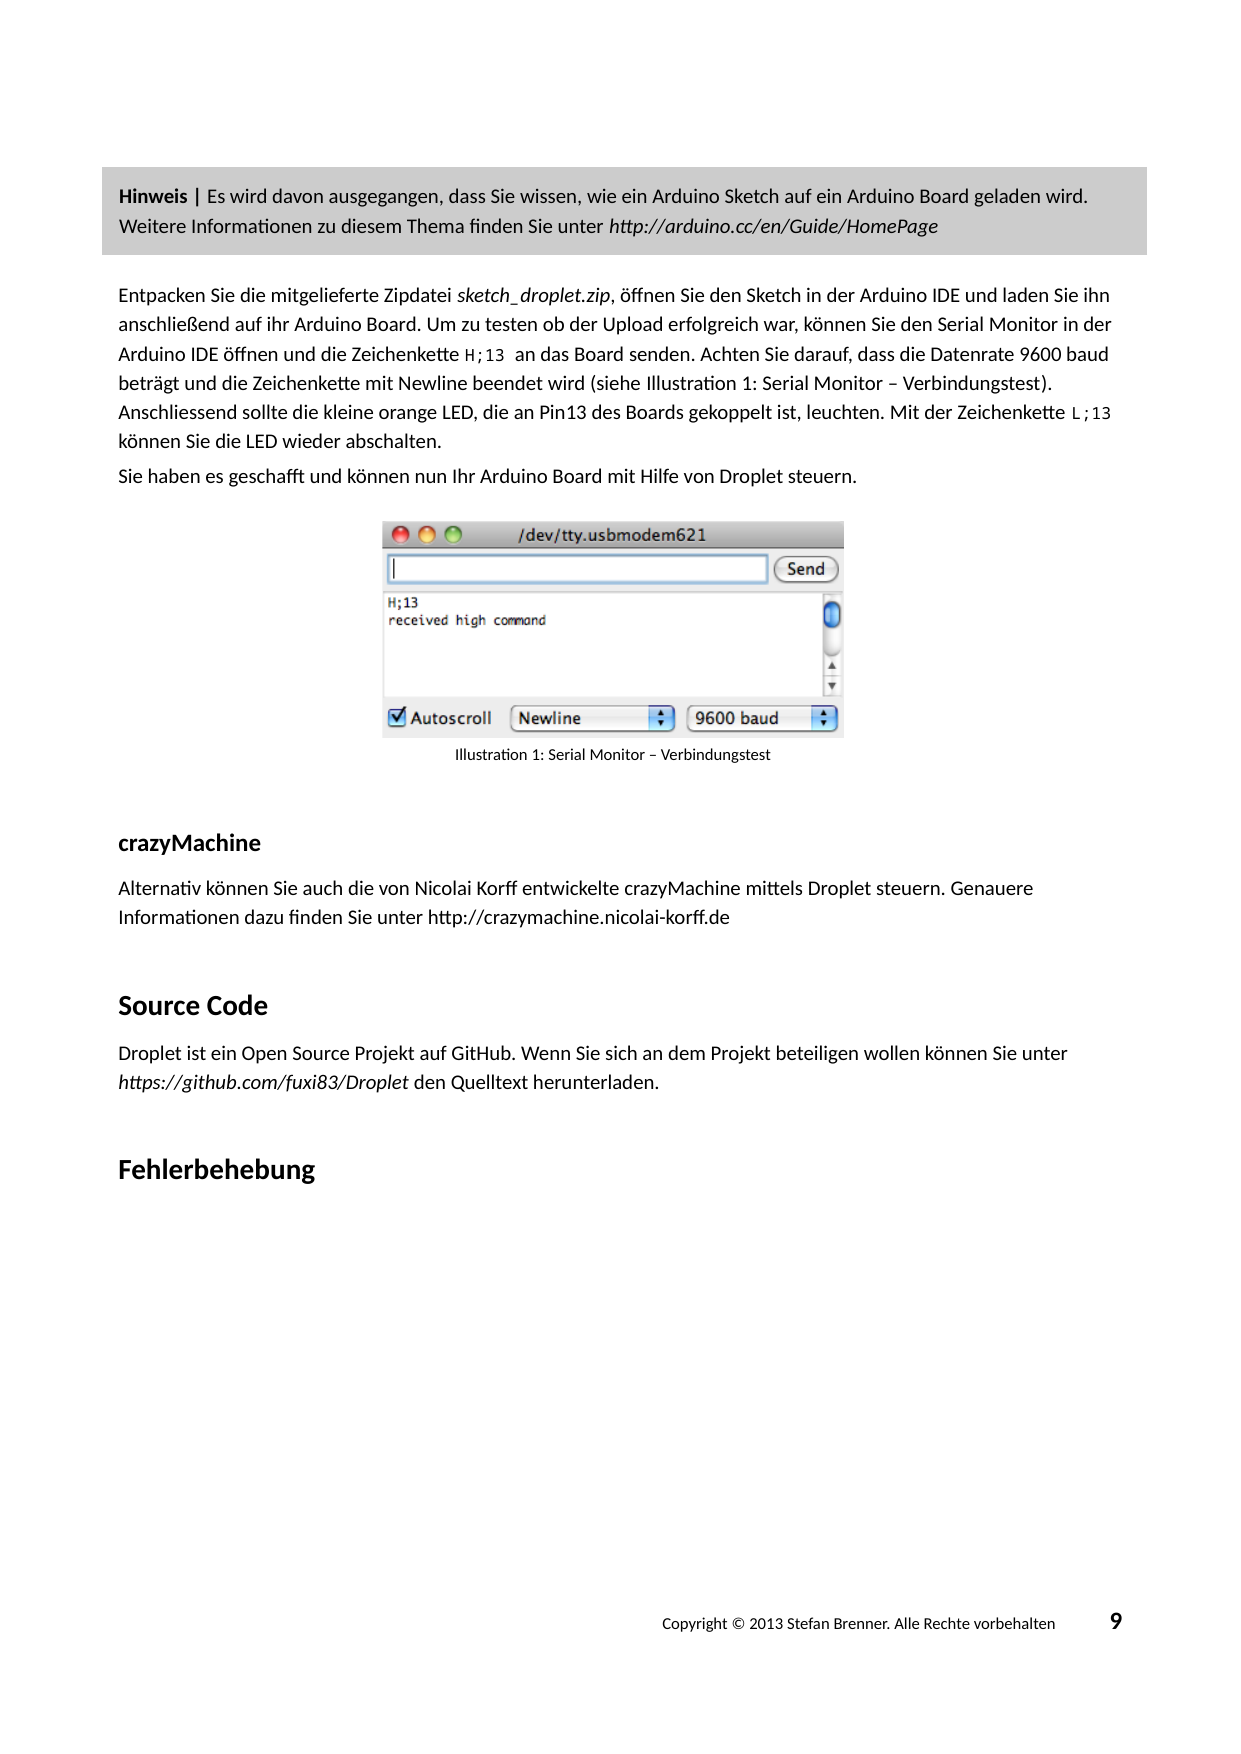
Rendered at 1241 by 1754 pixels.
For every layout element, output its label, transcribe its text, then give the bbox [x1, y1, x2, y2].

subtitle Fehlerbehebung [118, 1151, 1122, 1187]
text Sie haben es geschafft und können nun Ihr Arduino Board mit Hilfe von Droplet steuern. [118, 463, 1122, 489]
text Droplet ist ein Open Source Projekt auf GitHub. Wenn Sie sich an dem Projekt beteiligen wollen können Sie unter https://github.com/fuxi83/Droplet den Quelltext herunterladen. [118, 1040, 1122, 1094]
text Illustration 1: Serial Monitor – Verbindungstest [382, 738, 844, 764]
subtitle crazyMachine [118, 827, 1122, 857]
text Hinweis | Es wird davon ausgegangen, dass Sie wissen, wie ein Arduino Sketch auf ein Arduino Board geladen wird. Weitere Informationen zu diesem Thema finden Sie unter http://arduino.cc/en/Guide/HomePage [104, 169, 1145, 253]
text Entpacken Sie die mitgelieferte Zipdatei sketch_droplet.zip, öffnen Sie den Sketch in der Arduino IDE und laden Sie ihn anschließend auf ihr Arduino Board. Um zu testen ob der Upload erfolgreich war, können Sie den Serial Monitor in der Arduino IDE öffnen und die Zeichenkette H;13 an das Board senden. Achten Sie darauf, dass die Datenrate 9600 baud beträgt und die Zeichenkette mit Newline beendet wird (siehe Illustration 1: Serial Monitor – Verbindungstest). Anschliessend sollte die kleine orange LED, die an Pin13 des Boards gekoppelt ist, leuchten. Mit der Zeichenkette L;13 können Sie die LED wieder abschalten. [118, 282, 1122, 454]
subtitle Source Code [118, 987, 1122, 1022]
picture [382, 521, 844, 738]
text Alternativ können Sie auch die von Nicolai Korff entwickelte crazyMachine mittels Droplet steuern. Genauere Informationen dazu finden Sie unter http://crazymachine.nicolai-korff.de [118, 875, 1122, 929]
